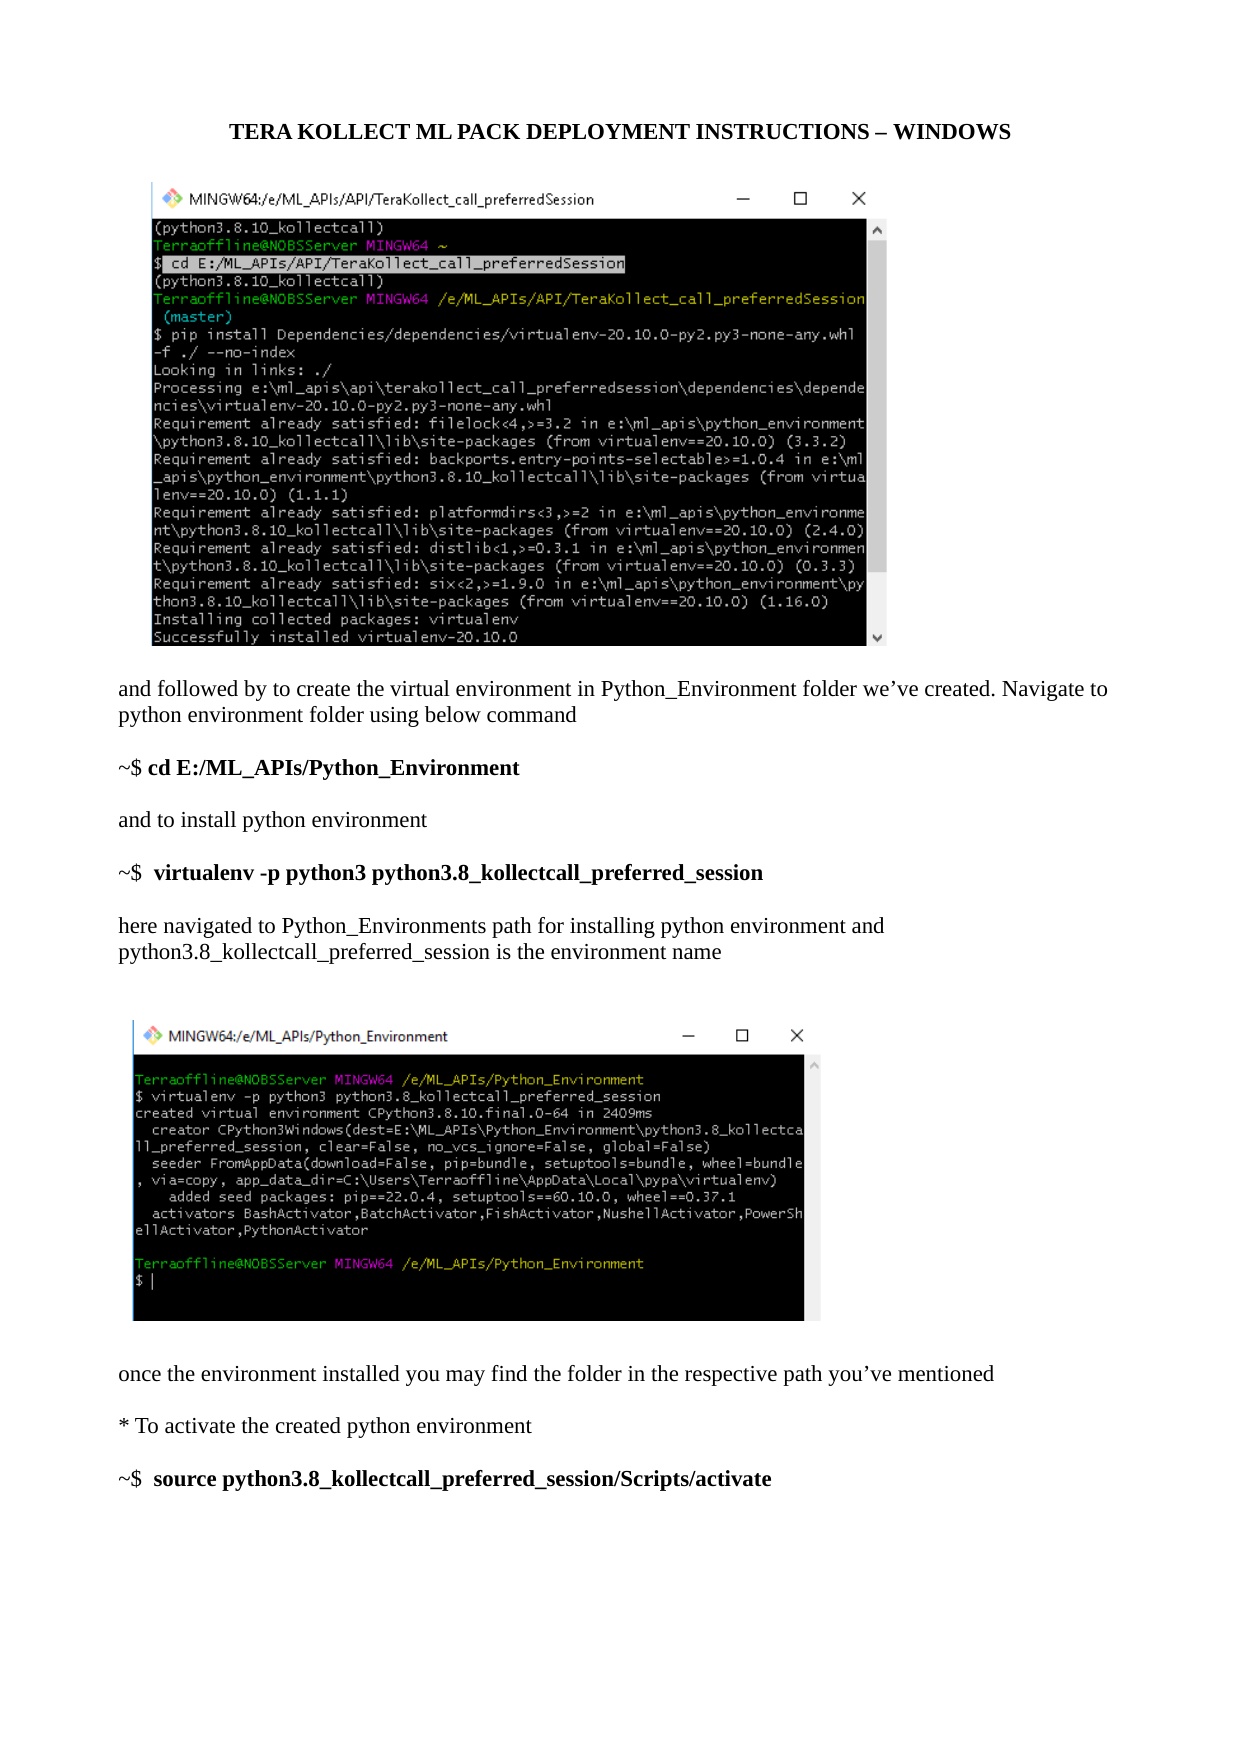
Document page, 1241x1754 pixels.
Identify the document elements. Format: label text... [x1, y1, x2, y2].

text and followed by to create the virtual environment in Python_Environment folder we’ve created. Navigate to python environment folder using below command [118, 675, 1122, 727]
picture [151, 182, 887, 646]
text ~$ source python3.8_kollectcall_preferred_session/Scripts/activate [118, 1465, 1122, 1492]
text ~$ virtualenv -p python3 python3.8_kollectcall_preferred_session [118, 859, 1122, 886]
picture [122, 1020, 821, 1321]
text and to install python environment [118, 806, 1122, 833]
text * To activate the created python environment [118, 1413, 1122, 1439]
text once the environment installed you may find the folder in the respective path you’ve mentioned [118, 1360, 1122, 1386]
text here navigated to Python_Environments path for installing python environment and python3.8_kollectcall_preferred_session is the environment name [118, 912, 1122, 964]
text ~$ cd E:/ML_APIs/Python_Environment [118, 754, 1122, 780]
